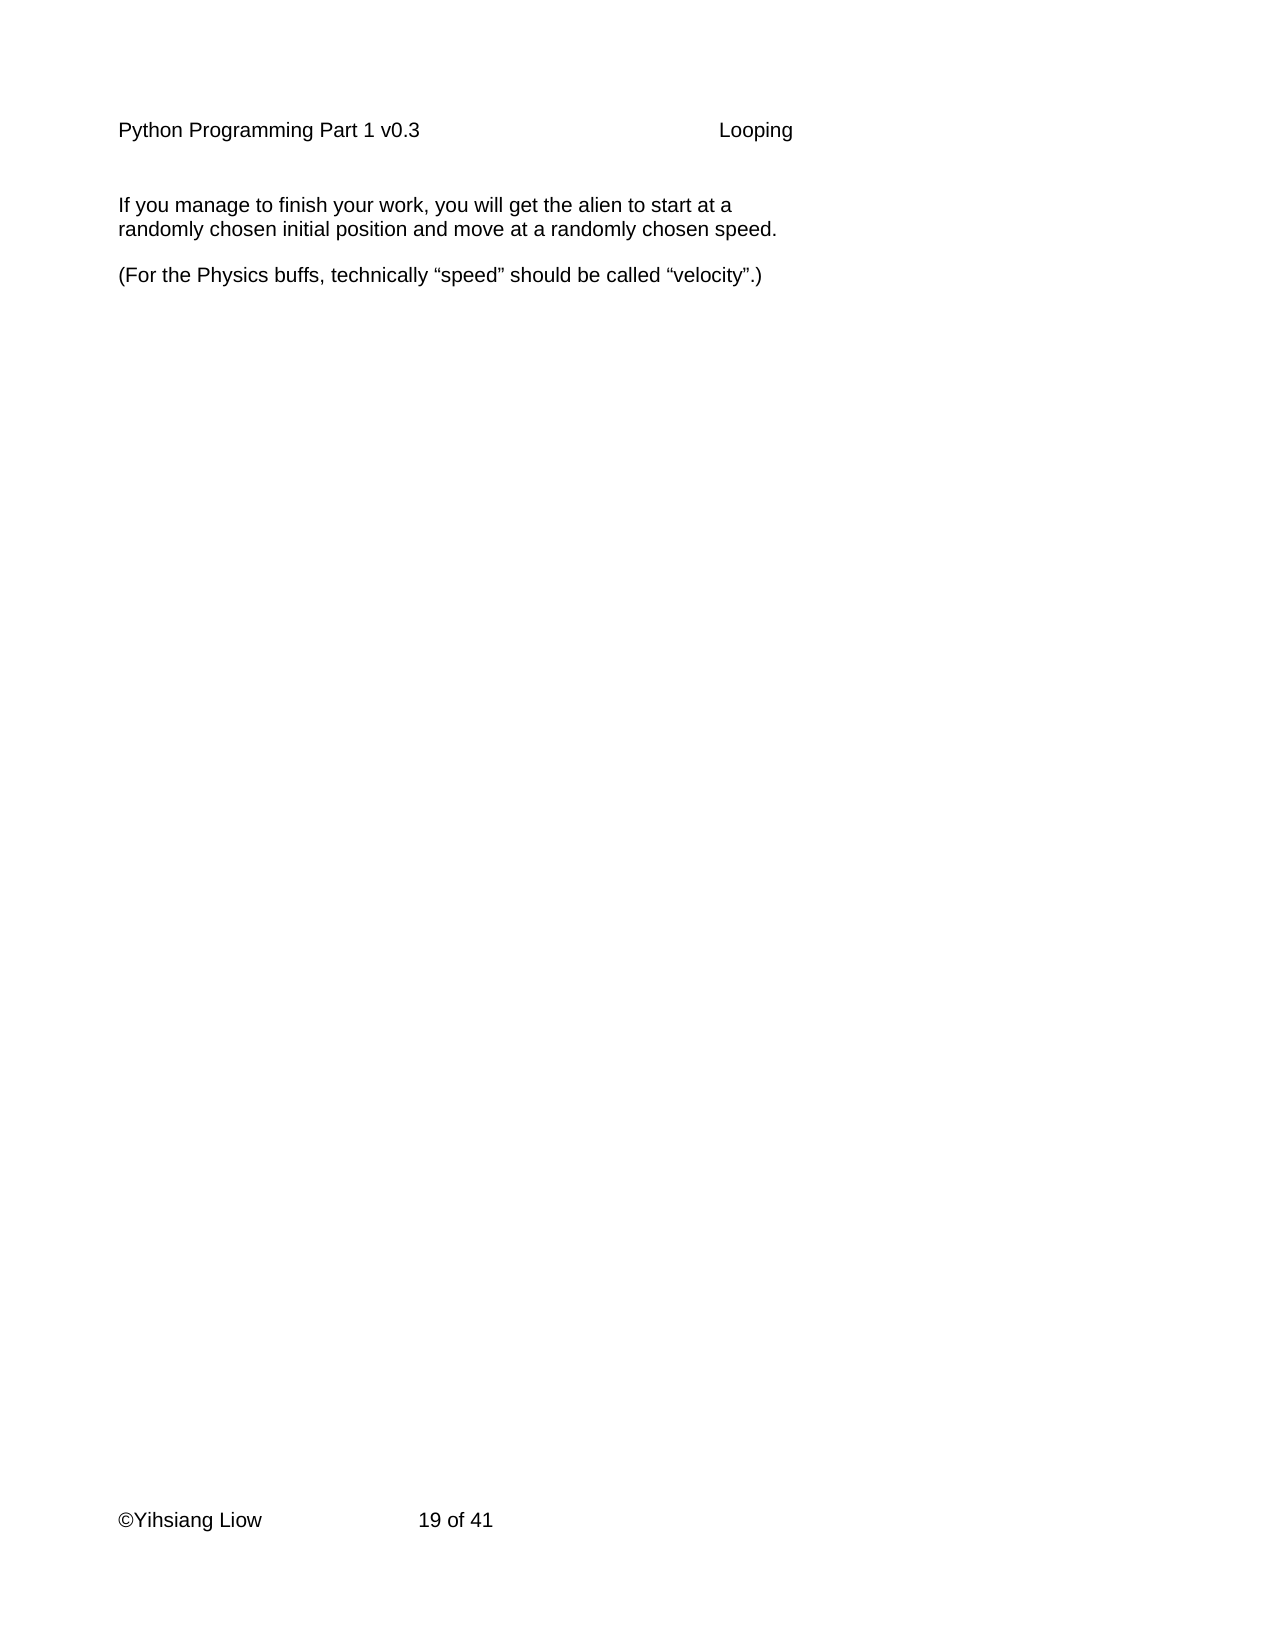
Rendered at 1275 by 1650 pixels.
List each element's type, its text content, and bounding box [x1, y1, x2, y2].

text (For the Physics buffs, technically “speed” should be called “velocity”.) [118, 264, 793, 287]
text If you manage to finish your work, you will get the alien to start at a randomly chosen initial position and move at a randomly chosen speed. [118, 194, 793, 241]
